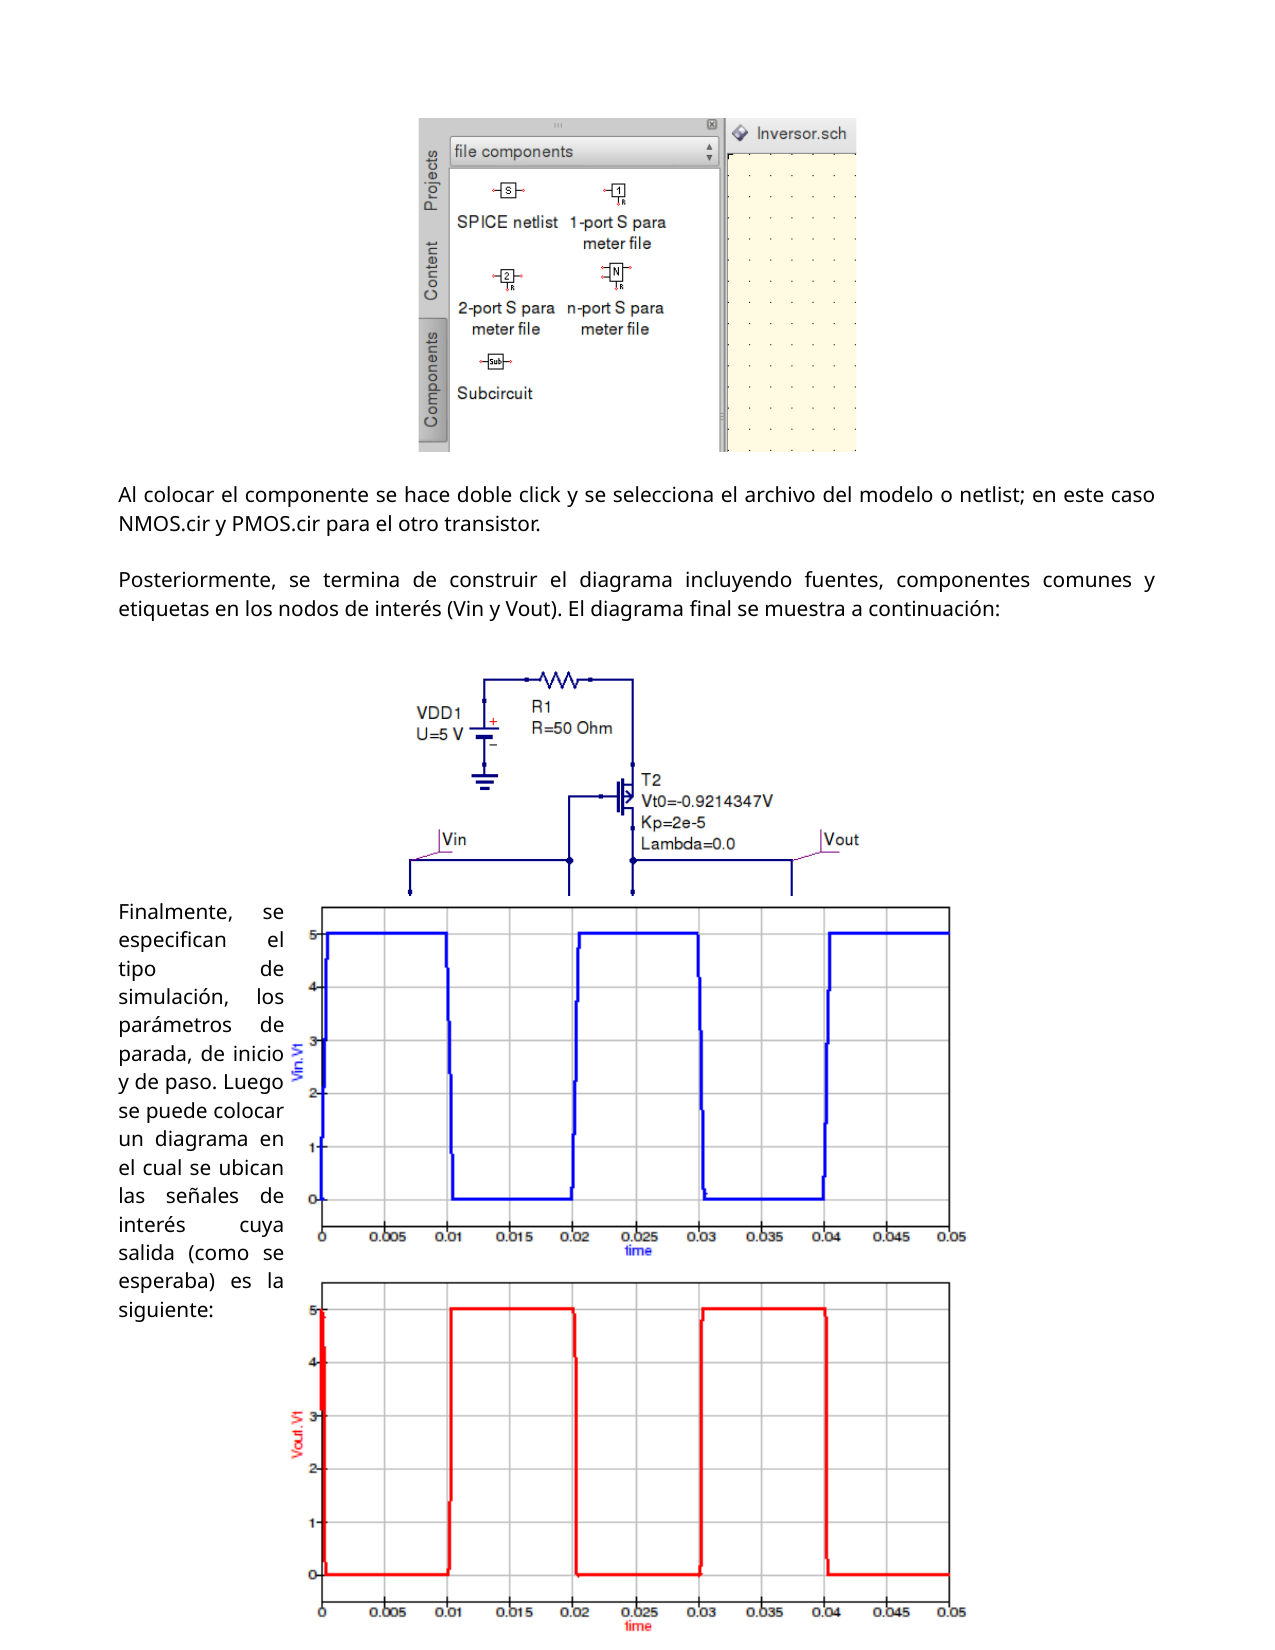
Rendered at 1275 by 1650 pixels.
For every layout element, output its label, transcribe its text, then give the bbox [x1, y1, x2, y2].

picture [418, 118, 857, 452]
text Finalmente, se especifican el tipo de simulación, los parámetros de parada, de inicio y de paso. Luego se puede colocar un diagrama en el cual se ubican las señales de interés cuya salida (como se esperaba) es la siguiente: [118, 651, 391, 1323]
text Posteriormente, se termina de construir el diagrama incluyendo fuentes, componentes comunes y etiquetas en los nodos de interés (Vin y Vout). El diagrama final se muestra a continuación: [118, 566, 1157, 622]
text [884, 651, 1157, 1323]
text Al colocar el componente se hace doble click y se selecciona el archivo del modelo o netlist; en este caso NMOS.cir y PMOS.cir para el otro transistor. [118, 480, 1157, 537]
picture [284, 650, 991, 1650]
